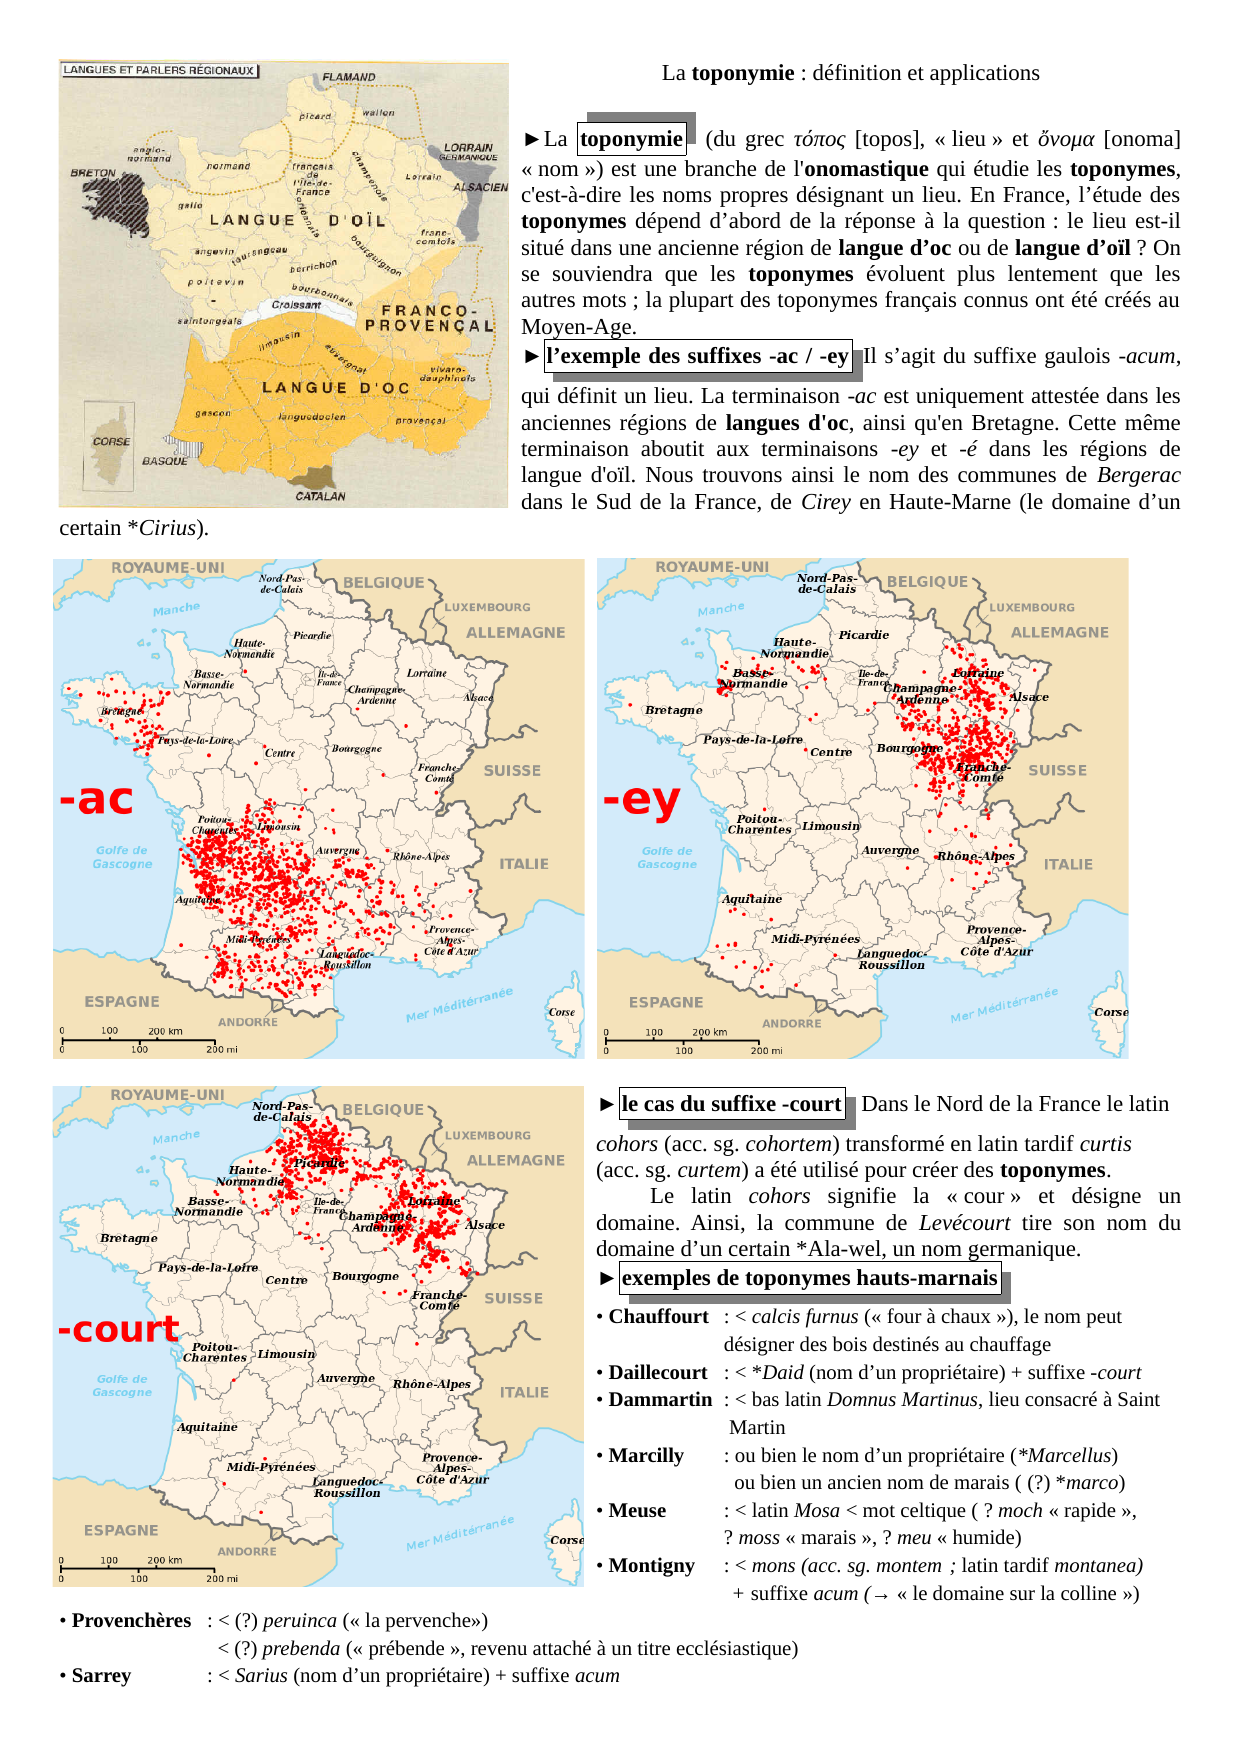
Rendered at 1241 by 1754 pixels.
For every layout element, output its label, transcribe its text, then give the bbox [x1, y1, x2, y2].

text + suffixe acum (→ « le domaine sur la colline ») [59, 1581, 1181, 1604]
picture [597, 558, 1129, 1059]
text ou bien un ancien nom de marais ( (?) *marco) [584, 1470, 1181, 1494]
text • Sarrey : < Sarius (nom d’un propriétaire) + suffixe acum [59, 1663, 1181, 1687]
text ►exemples de toponymes hauts-marnais [620, 1262, 1001, 1294]
text • Dammartin : < bas latin Domnus Martinus, lieu consacré à Saint [584, 1387, 1181, 1411]
text • Daillecourt : < *Daid (nom d’un propriétaire) + suffixe -court [584, 1360, 1181, 1384]
text • Meuse : < latin Mosa < mot celtique ( ? moch « rapide », [584, 1498, 1181, 1522]
picture [58, 59, 509, 508]
text Martin [584, 1415, 1181, 1439]
text • Chauffourt : < calcis furnus (« four à chaux »), le nom peut [584, 1304, 1181, 1328]
text La toponymie : définition et applications [509, 59, 1181, 85]
text ►exemples de toponymes hauts-marnais [584, 1261, 629, 1304]
text • Marcilly : ou bien le nom d’un propriétaire (*Marcellus) [584, 1442, 1181, 1467]
text ►La toponymie (du grec τόπος [topos], « lieu » et ὄνομα [onoma] « nom ») est une branche de l'onomastique qui étudie les toponymes, c'est-à-dire les noms propres désignant un lieu. En France, l’étude des toponymes dépend d’abord de la réponse à la question : le lieu est-il situé dans une ancienne région de langue d’oc ou de langue d’oïl ? On se souviendra que les toponymes évoluent plus lentement que les autres mots ; la plupart des toponymes français connus ont été créés au Moyen-Age. [509, 112, 1181, 339]
text • Montigny : < mons (acc. sg. montem ; latin tardif montanea) [584, 1553, 1181, 1577]
text désigner des bois destinés au chauffage [584, 1332, 1181, 1356]
text ►le cas du suffixe -court Dans le Nord de la France le latin cohors (acc. sg. cohortem) transformé en latin tardif curtis (acc. sg. curtem) a été utilisé pour créer des toponymes. [584, 1087, 1181, 1182]
text • Provenchères : < (?) peruinca (« la pervenche») [59, 1608, 1181, 1632]
picture [52, 1086, 584, 1587]
text < (?) prebenda (« prébende », revenu attaché à un titre ecclésiastique) [59, 1636, 1181, 1660]
text Le latin cohors signifie la « cour » et désigne un domaine. Ainsi, la commune de Levécourt tire son nom du domaine d’un certain *Ala-wel, un nom germanique. [584, 1182, 1181, 1261]
text ►exemples de toponymes hauts-marnais [1002, 1261, 1181, 1304]
text ►l’exemple des suffixes -ac / -eyIl s’agit du suffixe gaulois -acum, qui définit un lieu. La terminaison -ac est uniquement attestée dans les anciennes régions de langues d'oc, ainsi qu'en Bretagne. Cette même terminaison aboutit aux terminaisons -ey et -é dans les régions de langue d'oïl. Nous trouvons ainsi le nom des communes de Bergerac dans le Sud de la France, de Cirey en Haute-Marne (le domaine d’un certain *Cirius). [59, 339, 1181, 540]
text ? moss « marais », ? meu « humide) [584, 1525, 1181, 1549]
picture [53, 559, 585, 1059]
